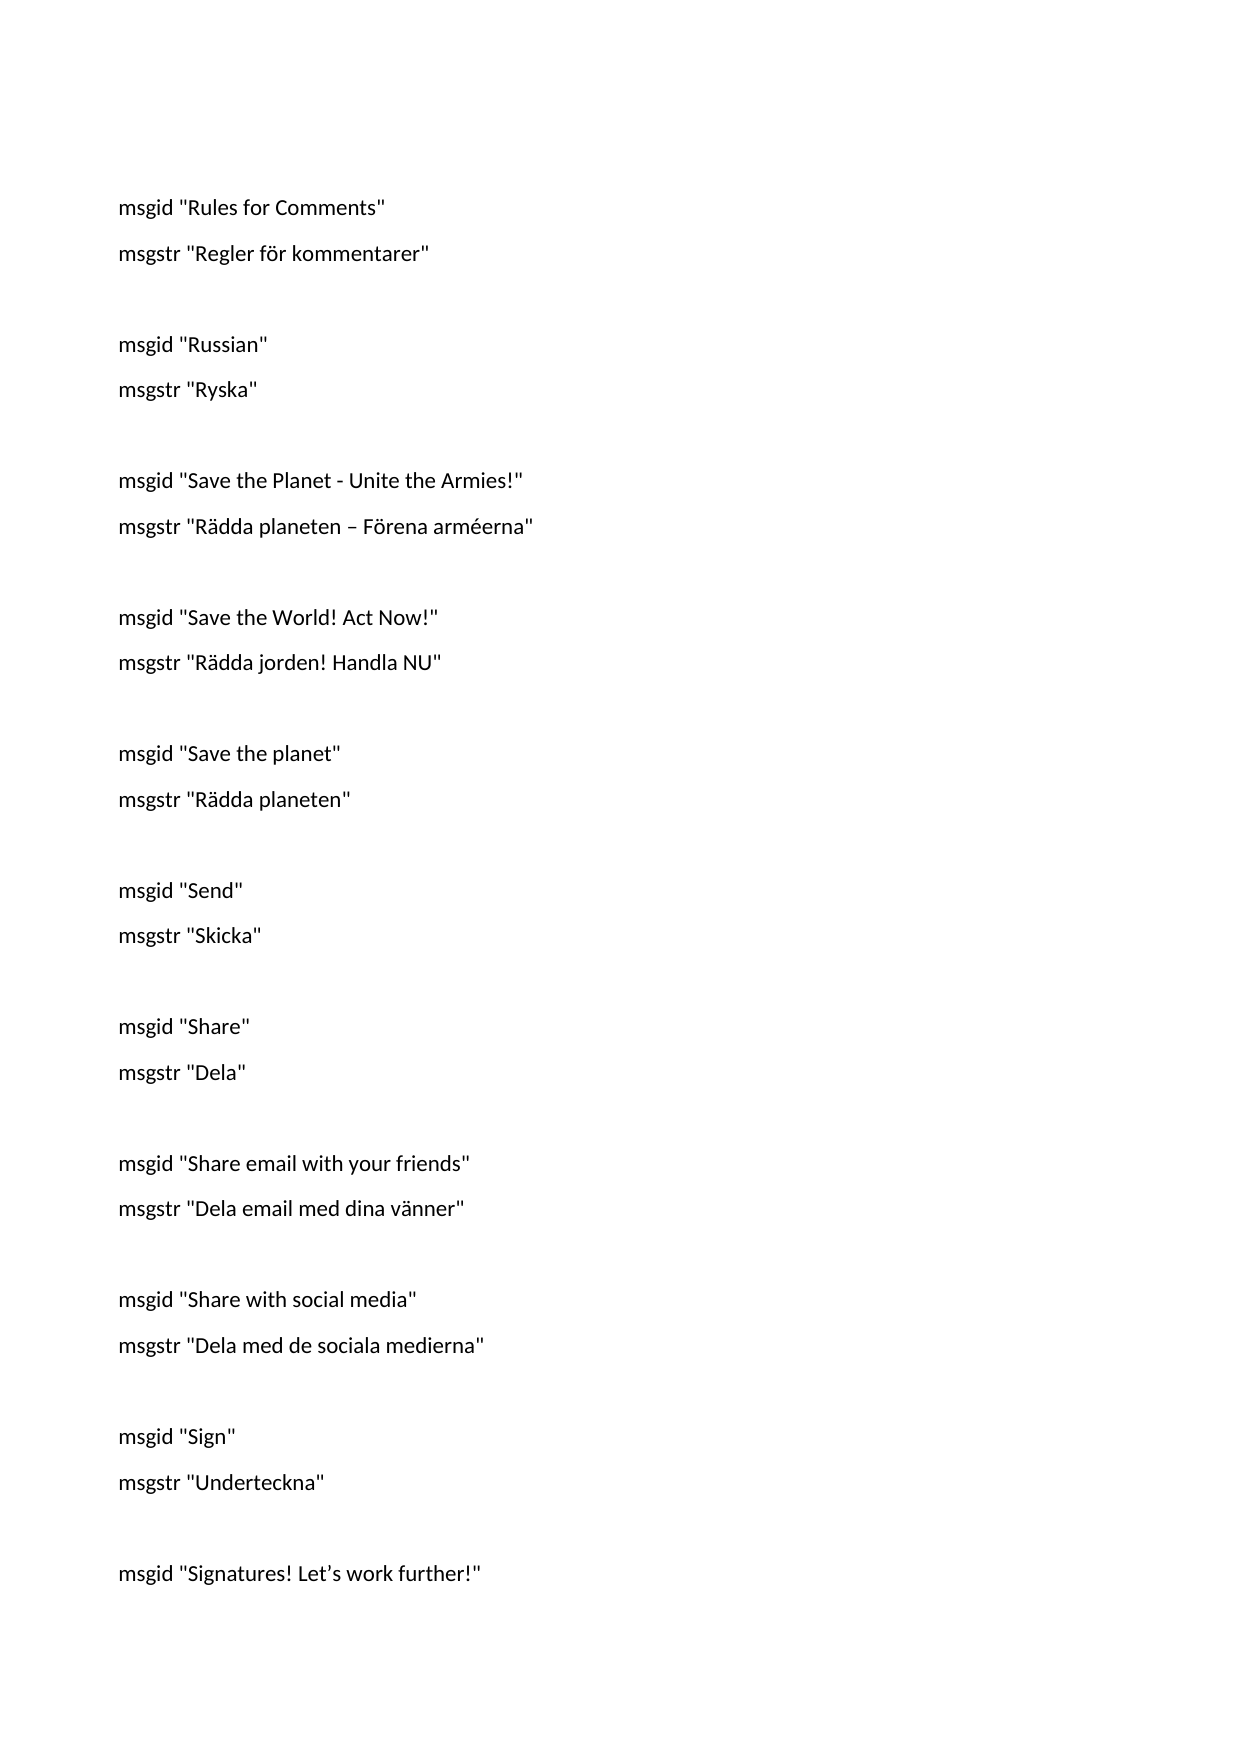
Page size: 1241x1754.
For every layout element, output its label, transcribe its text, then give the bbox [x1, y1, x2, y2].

text msgid "Send" [118, 876, 1122, 904]
text msgstr "Rädda planeten – Förena arméerna" [118, 512, 1122, 540]
text msgid "Sign" [118, 1422, 1122, 1450]
text msgstr "Rädda planeten" [118, 785, 1122, 813]
text msgstr "Rädda jorden! Handla NU" [118, 648, 1122, 676]
text msgstr "Ryska" [118, 375, 1122, 403]
text msgid "Share" [118, 1012, 1122, 1041]
text msgstr "Regler för kommentarer" [118, 239, 1122, 267]
text msgid "Save the World! Act Now!" [118, 603, 1122, 631]
text msgid "Share email with your friends" [118, 1149, 1122, 1177]
text msgstr "Dela med de sociala medierna" [118, 1331, 1122, 1359]
text msgid "Signatures! Let’s work further!" [118, 1559, 1122, 1587]
text msgstr "Dela email med dina vänner" [118, 1194, 1122, 1223]
text msgid "Save the Planet - Unite the Armies!" [118, 466, 1122, 494]
text msgid "Russian" [118, 330, 1122, 358]
text msgid "Share with social media" [118, 1286, 1122, 1314]
text msgstr "Skicka" [118, 921, 1122, 949]
text msgstr "Dela" [118, 1058, 1122, 1086]
text msgid "Save the planet" [118, 739, 1122, 767]
text msgstr "Underteckna" [118, 1468, 1122, 1496]
text msgid "Rules for Comments" [118, 193, 1122, 221]
